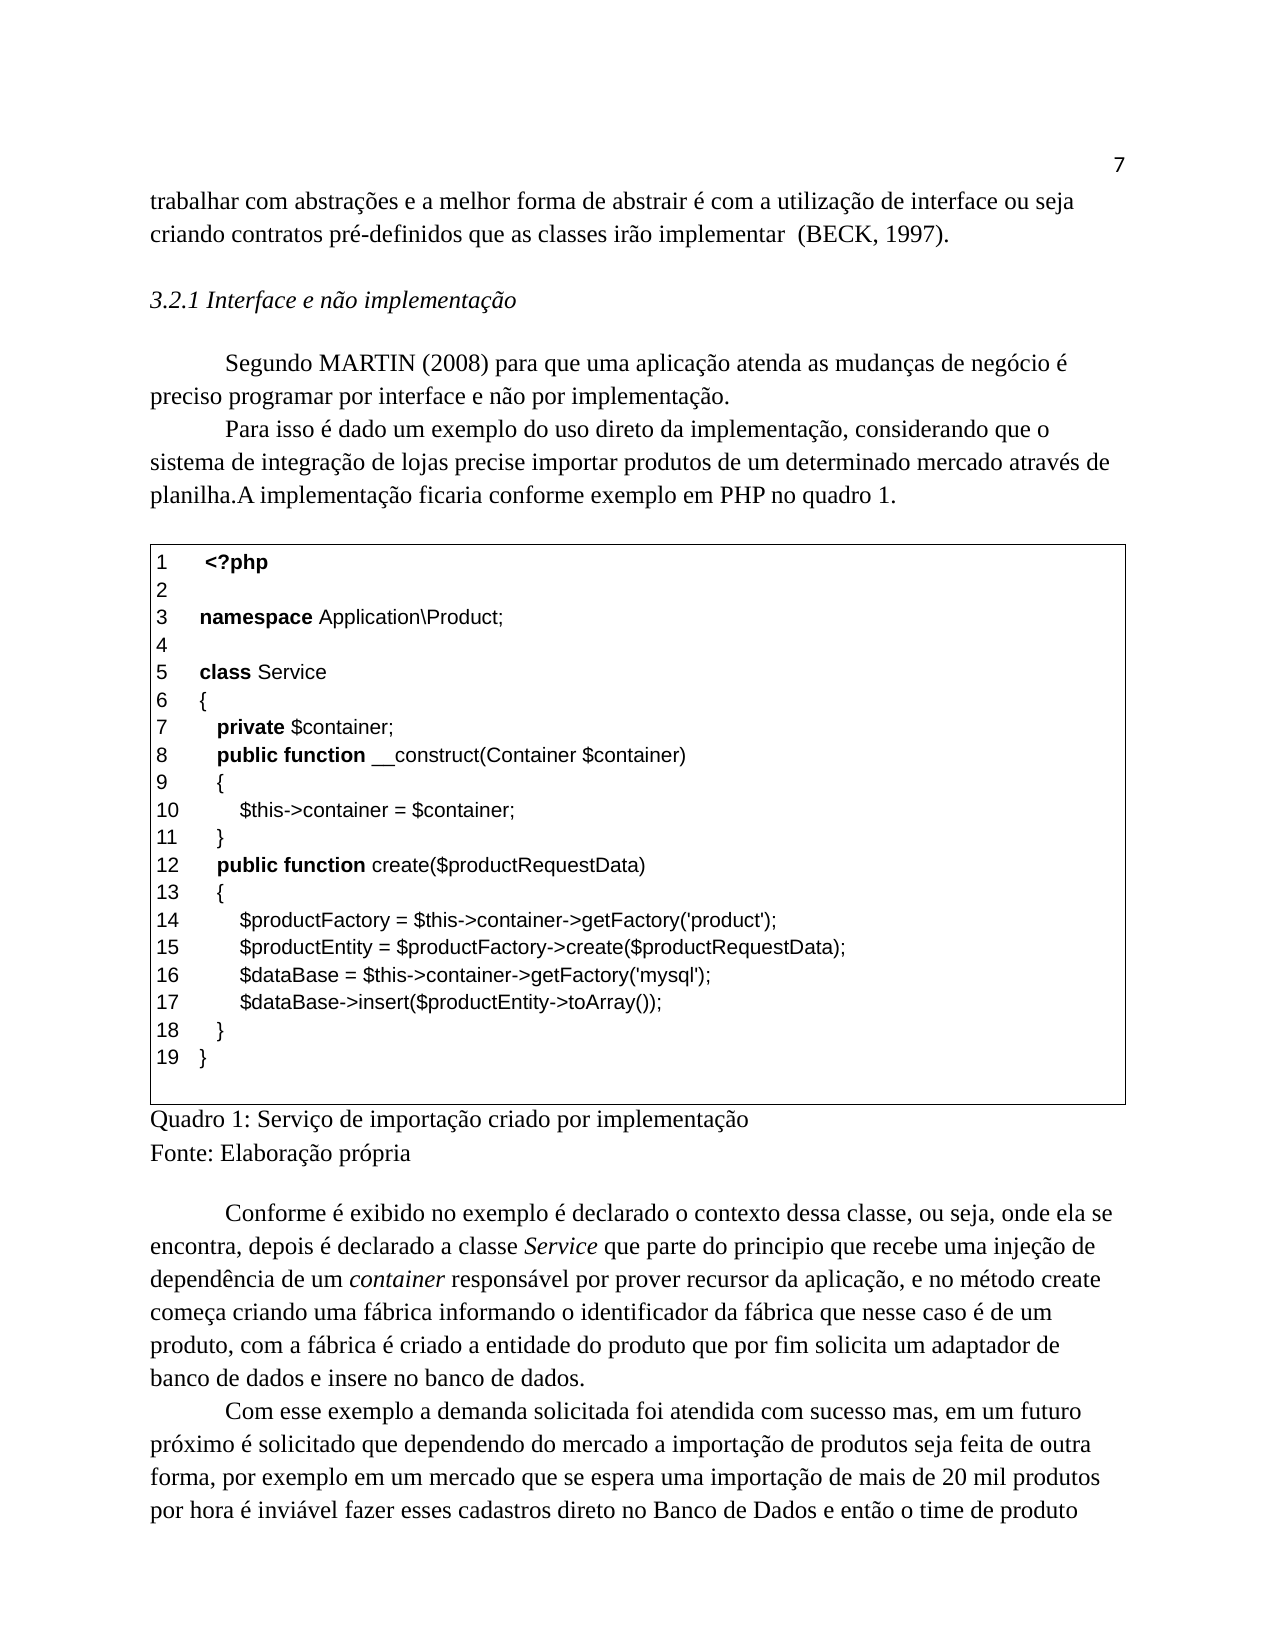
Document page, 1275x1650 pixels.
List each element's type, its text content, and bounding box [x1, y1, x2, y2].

text Segundo MARTIN (2008) para que uma aplicação atenda as mudanças de negócio é preciso programar por interface e não por implementação. [150, 348, 1125, 410]
text trabalhar com abstrações e a melhor forma de abstrair é com a utilização de interface ou seja criando contratos pré-definidos que as classes irão implementar (BECK, 1997). [150, 186, 1125, 248]
table_header 1 2 3 4 5 6 7 8 9 10 11 12 13 14 15 16 17 18 19 [151, 545, 188, 1104]
text 3.2.1 Interface e não implementação [150, 285, 1125, 314]
text Fonte: Elaboração própria [150, 1138, 1125, 1166]
table_header <?php namespace Application\Product; class Service { private $container; public function __construct(Container $container) { $this->container = $container; } public function create($productRequestData) { $productFactory = $this->container->getFactory('product'); $productEntity = $productFactory->create($productRequestData); $dataBase = $this->container->getFactory('mysql'); $dataBase->insert($productEntity->toArray()); } } [188, 545, 1125, 1104]
text Quadro 1: Serviço de importação criado por implementação [150, 1105, 1125, 1133]
text Com esse exemplo a demanda solicitada foi atendida com sucesso mas, em um futuro próximo é solicitado que dependendo do mercado a importação de produtos seja feita de outra forma, por exemplo em um mercado que se espera uma importação de mais de 20 mil produtos por hora é inviável fazer esses cadastros direto no Banco de Dados e então o time de produto [150, 1396, 1125, 1524]
text Conforme é exibido no exemplo é declarado o contexto dessa classe, ou seja, onde ela se encontra, depois é declarado a classe Service que parte do principio que recebe uma injeção de dependência de um container responsável por prover recursor da aplicação, e no método create começa criando uma fábrica informando o identificador da fábrica que nesse caso é de um produto, com a fábrica é criado a entidade do produto que por fim solicita um adaptador de banco de dados e insere no banco de dados. [150, 1198, 1125, 1392]
text Para isso é dado um exemplo do uso direto da implementação, considerando que o sistema de integração de lojas precise importar produtos de um determinado mercado através de planilha.A implementação ficaria conforme exemplo em PHP no quadro 1. [150, 414, 1125, 509]
